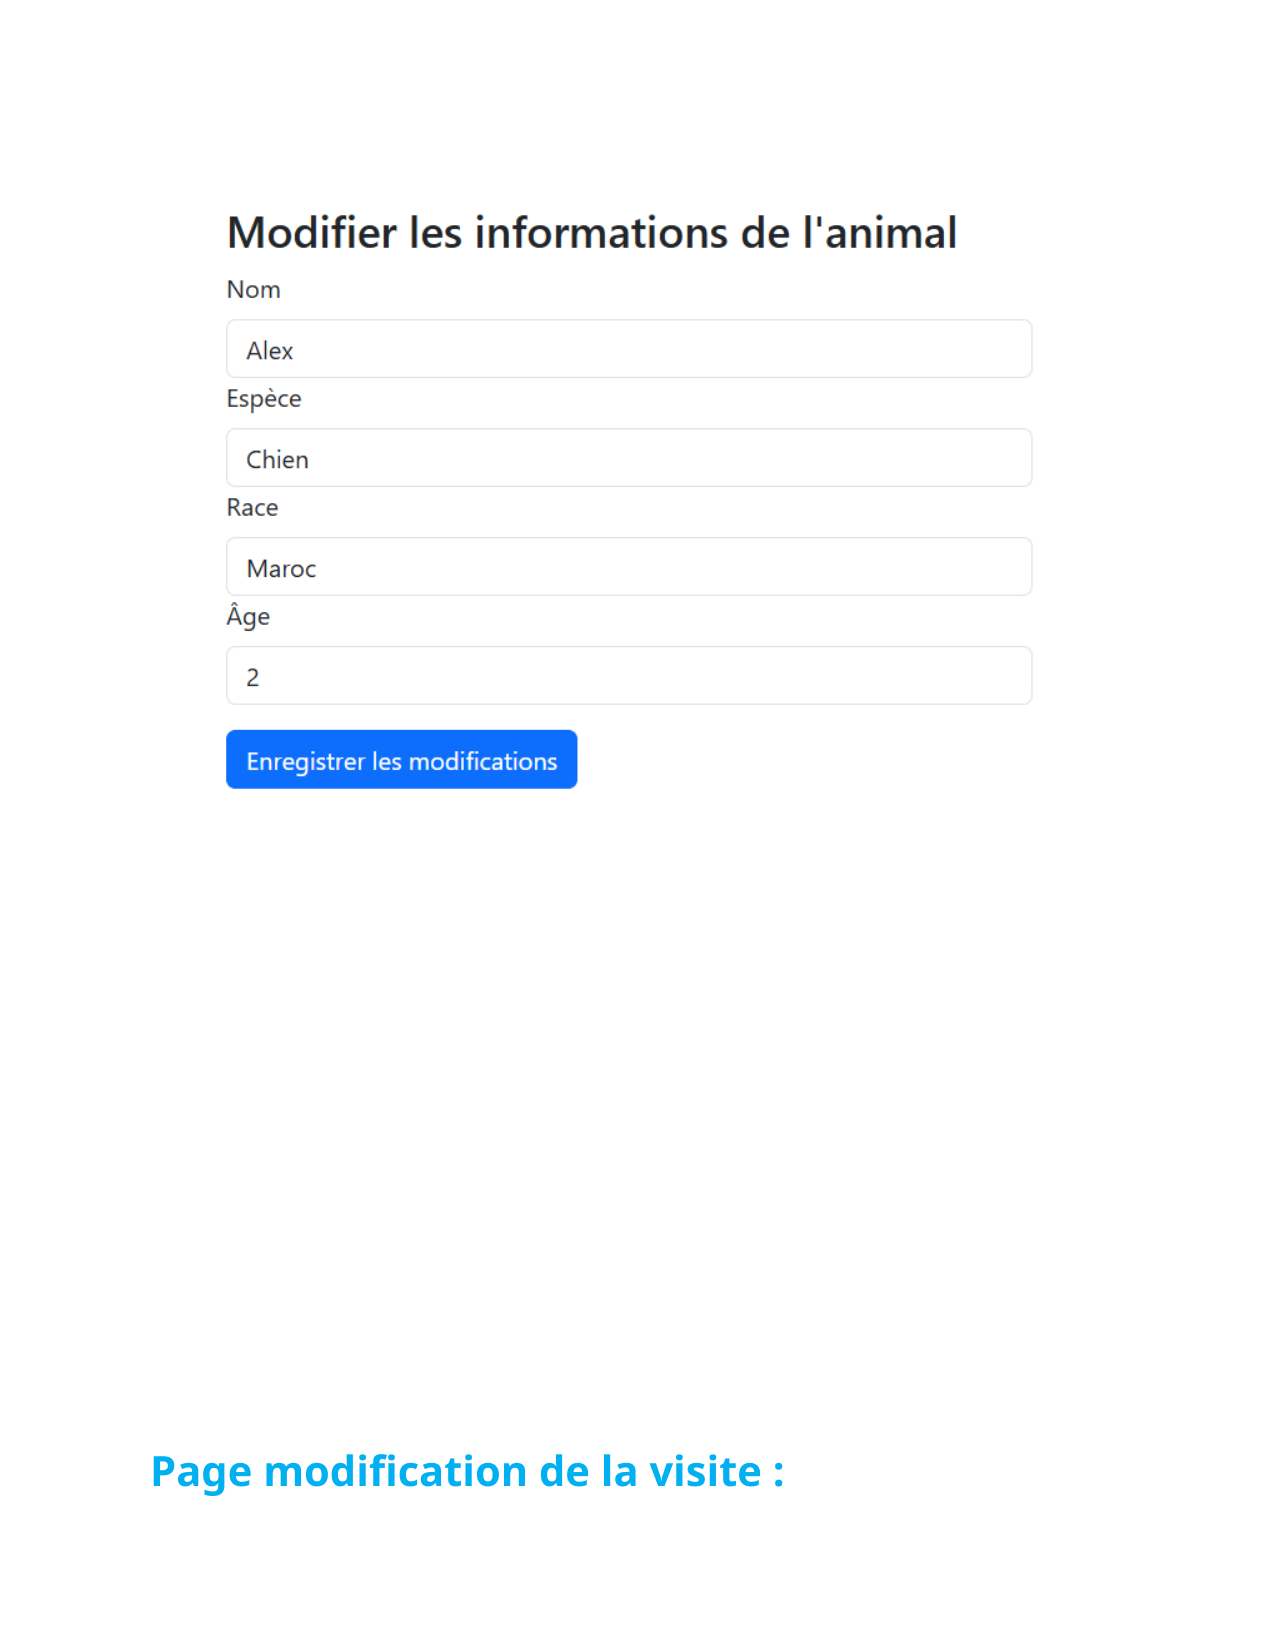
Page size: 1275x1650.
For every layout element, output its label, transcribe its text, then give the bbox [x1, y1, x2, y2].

text Page modification de la visite : [150, 1442, 1125, 1499]
